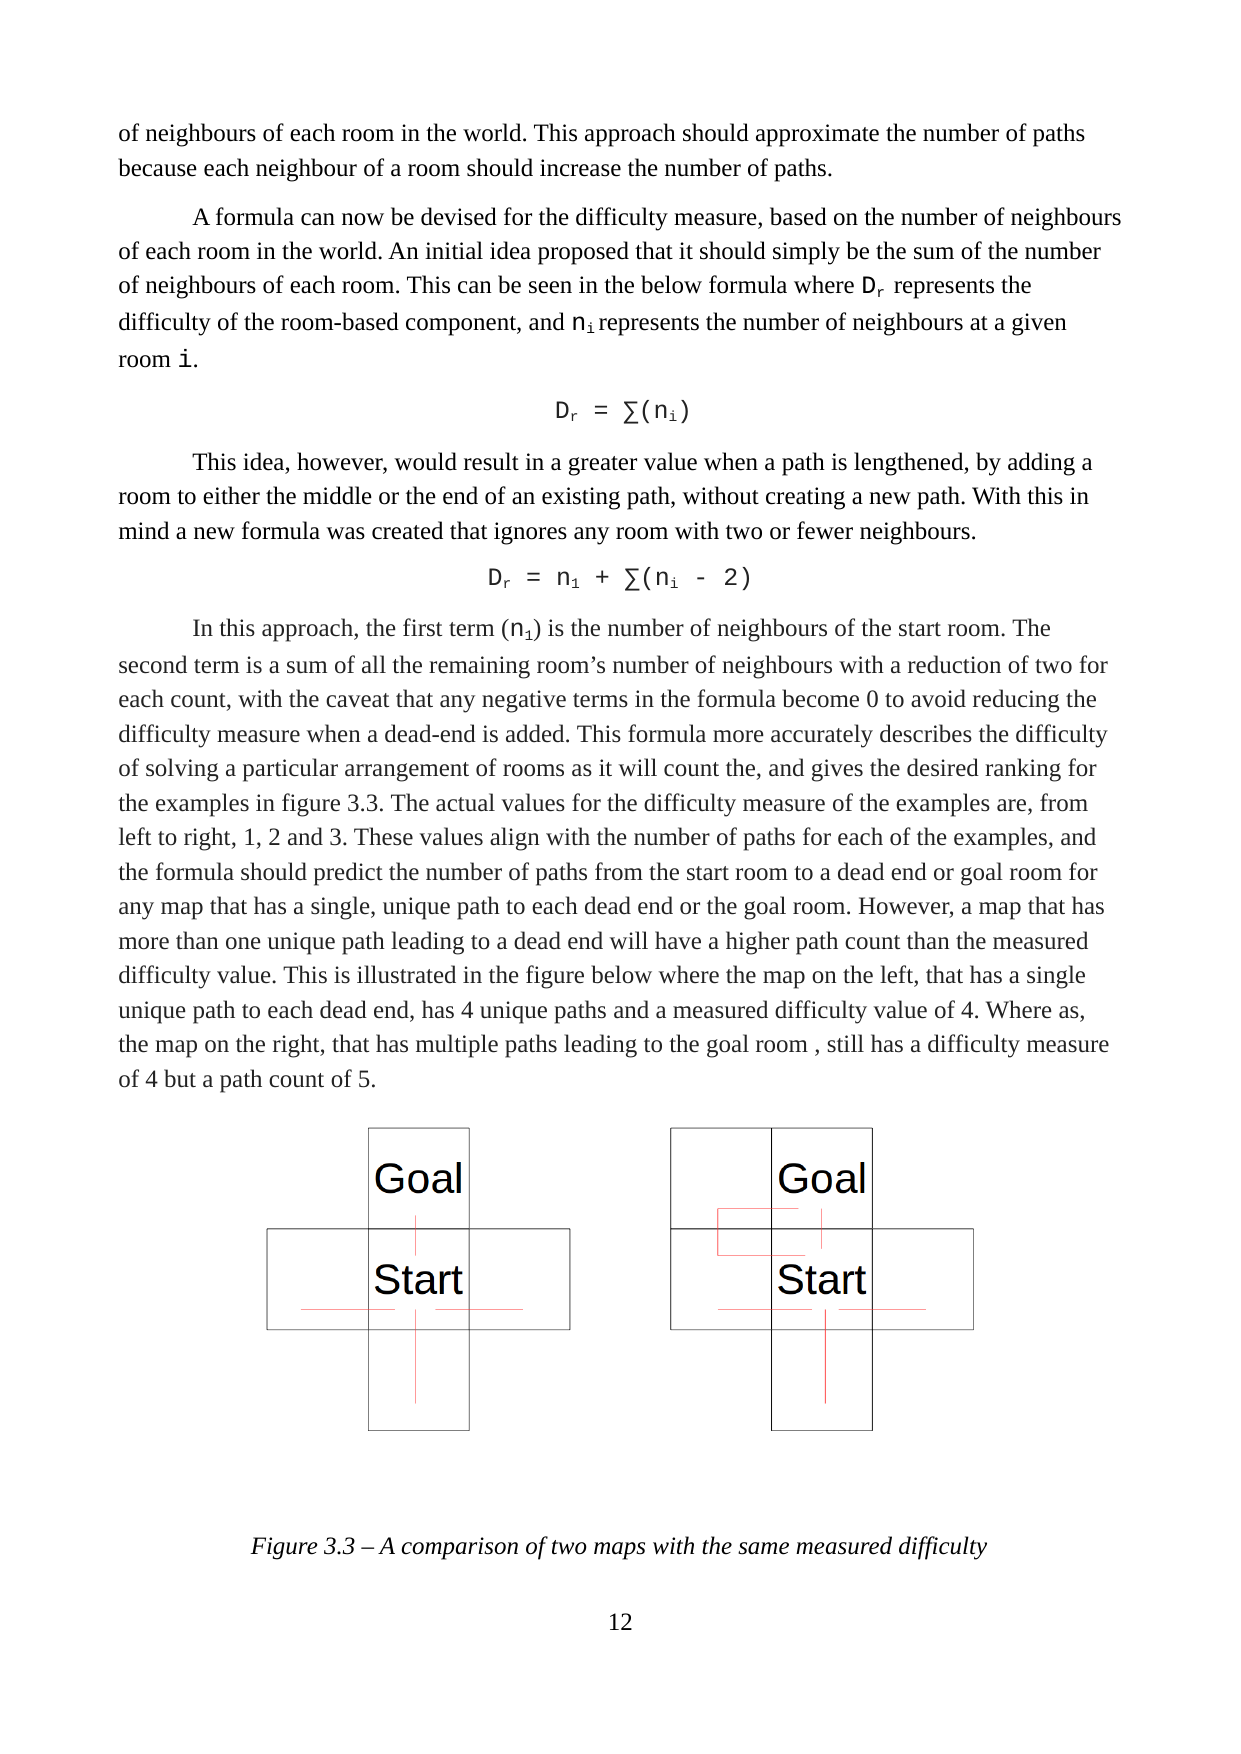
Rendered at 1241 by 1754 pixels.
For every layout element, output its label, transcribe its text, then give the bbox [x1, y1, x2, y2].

text This idea, however, would result in a greater value when a path is lengthened, by adding a room to either the middle or the end of an existing path, without creating a new path. With this in mind a new formula was created that ignores any room with two or fewer neighbours. [118, 447, 1122, 544]
text Dr = n1 + ∑(ni - 2) [118, 565, 1122, 593]
text of neighbours of each room in the world. This approach should approximate the number of paths because each neighbour of a room should increase the number of paths. [118, 118, 1122, 181]
text Dr = ∑(ni) [118, 395, 1122, 426]
text In this approach, the first term (n1) is the number of neighbours of the start room. The second term is a sum of all the remaining room’s number of neighbours with a reduction of two for each count, with the caveat that any negative terms in the formula become 0 to avoid reducing the difficulty measure when a dead-end is added. This formula more accurately describes the difficulty of solving a particular arrangement of rooms as it will count the, and gives the desired ranking for the examples in figure 3.3. The actual values for the difficulty measure of the examples are, from left to right, 1, 2 and 3. These values align with the number of paths for each of the examples, and the formula should predict the number of paths from the start room to a dead end or goal room for any map that has a single, unique path to each dead end or the goal room. However, a map that has more than one unique path leading to a dead end will have a higher path count than the measured difficulty value. This is illustrated in the figure below where the map on the left, that has a single unique path to each dead end, has 4 unique paths and a measured difficulty value of 4. Where as, the map on the right, that has multiple paths leading to the goal room , still has a difficulty measure of 4 but a path count of 5. [118, 613, 1122, 1092]
text Figure 3.3 – A comparison of two maps with the same measured difficulty [249, 1121, 991, 1560]
text A formula can now be devised for the difficulty measure, based on the number of neighbours of each room in the world. An initial idea proposed that it should simply be the sum of the number of neighbours of each room. This can be seen in the below formula where Dr represents the difficulty of the room-based component, and ni represents the number of neighbours at a given room i. [118, 202, 1122, 374]
picture [260, 1120, 980, 1437]
